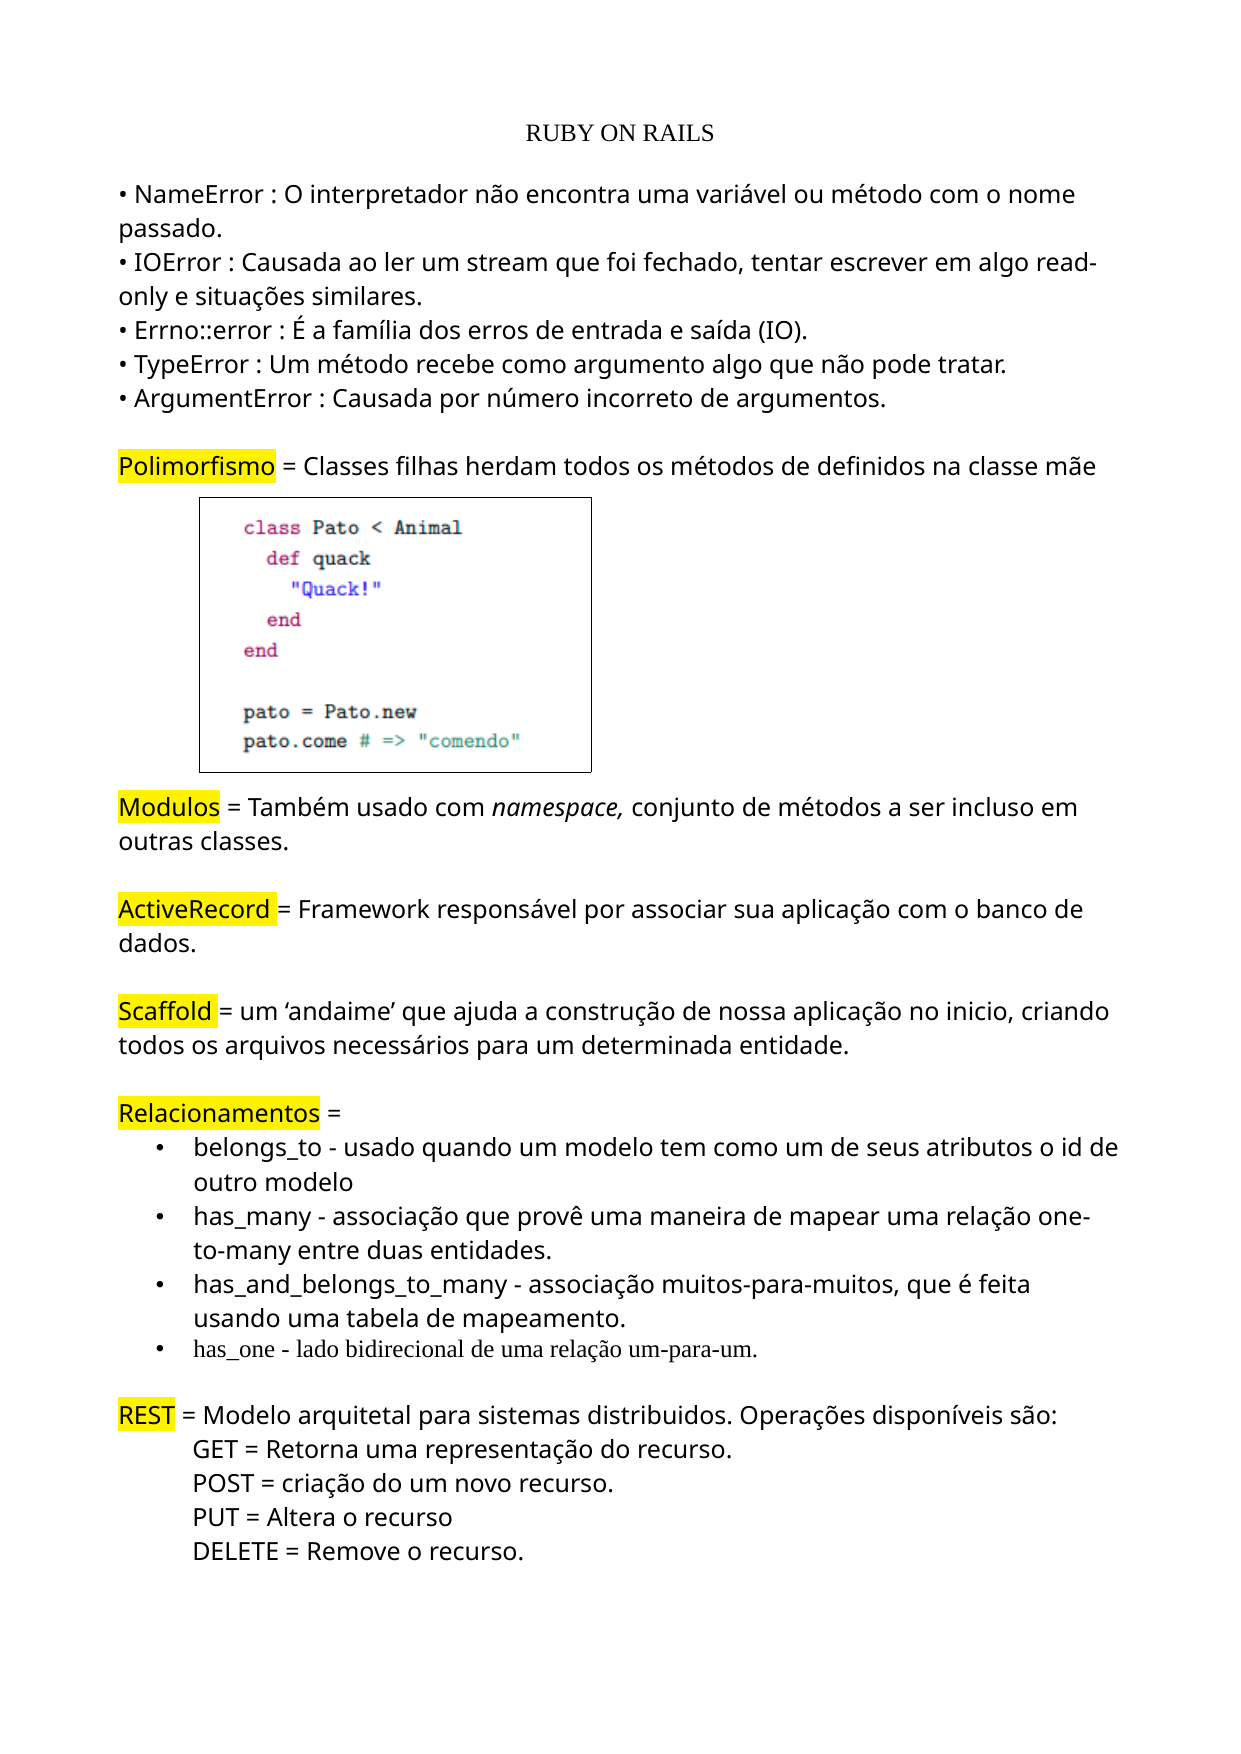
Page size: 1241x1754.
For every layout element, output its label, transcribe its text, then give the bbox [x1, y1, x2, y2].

text • IOError : Causada ao ler um stream que foi fechado, tentar escrever em algo read-only e situações similares. [118, 244, 1122, 313]
text • TypeError : Um método recebe como argumento algo que não pode tratar. [118, 347, 1122, 381]
text POST = criação do um novo recurso. [118, 1465, 1122, 1499]
text PUT = Altera o recurso [118, 1499, 1122, 1533]
text • NameError : O interpretador não encontra uma variável ou método com o nome passado. [118, 176, 1122, 244]
text • Errno::error : É a família dos erros de entrada e saída (IO). [118, 313, 1122, 347]
text REST = Modelo arquitetal para sistemas distribuidos. Operações disponíveis são: [118, 1397, 1122, 1431]
text ActiveRecord = Framework responsável por associar sua aplicação com o banco de dados. [118, 892, 1122, 960]
text GET = Retorna uma representação do recurso. [118, 1431, 1122, 1465]
text Polimorfismo = Classes filhas herdam todos os métodos de definidos na classe mãe [118, 449, 1122, 483]
list has_and_belongs_to_many - associação muitos-para-muitos, que é feita usando uma tabela de mapeamento. [156, 1266, 1122, 1334]
list belongs_to - usado quando um modelo tem como um de seus atributos o id de outro modelo [156, 1130, 1122, 1198]
text Relacionamentos = [118, 1096, 1122, 1130]
text Modulos = Também usado com namespace, conjunto de métodos a ser incluso em outras classes. [118, 789, 1122, 858]
text • ArgumentError : Causada por número incorreto de argumentos. [118, 381, 1122, 415]
list has_one - lado bidirecional de uma relação um-para-um. [156, 1334, 1122, 1363]
text Scaffold = um ‘andaime’ que ajuda a construção de nossa aplicação no inicio, criando todos os arquivos necessários para um determinada entidade. [118, 994, 1122, 1062]
picture [202, 500, 589, 769]
text DELETE = Remove o recurso. [118, 1533, 1122, 1568]
list has_many - associação que provê uma maneira de mapear uma relação one-to-many entre duas entidades. [156, 1198, 1122, 1266]
